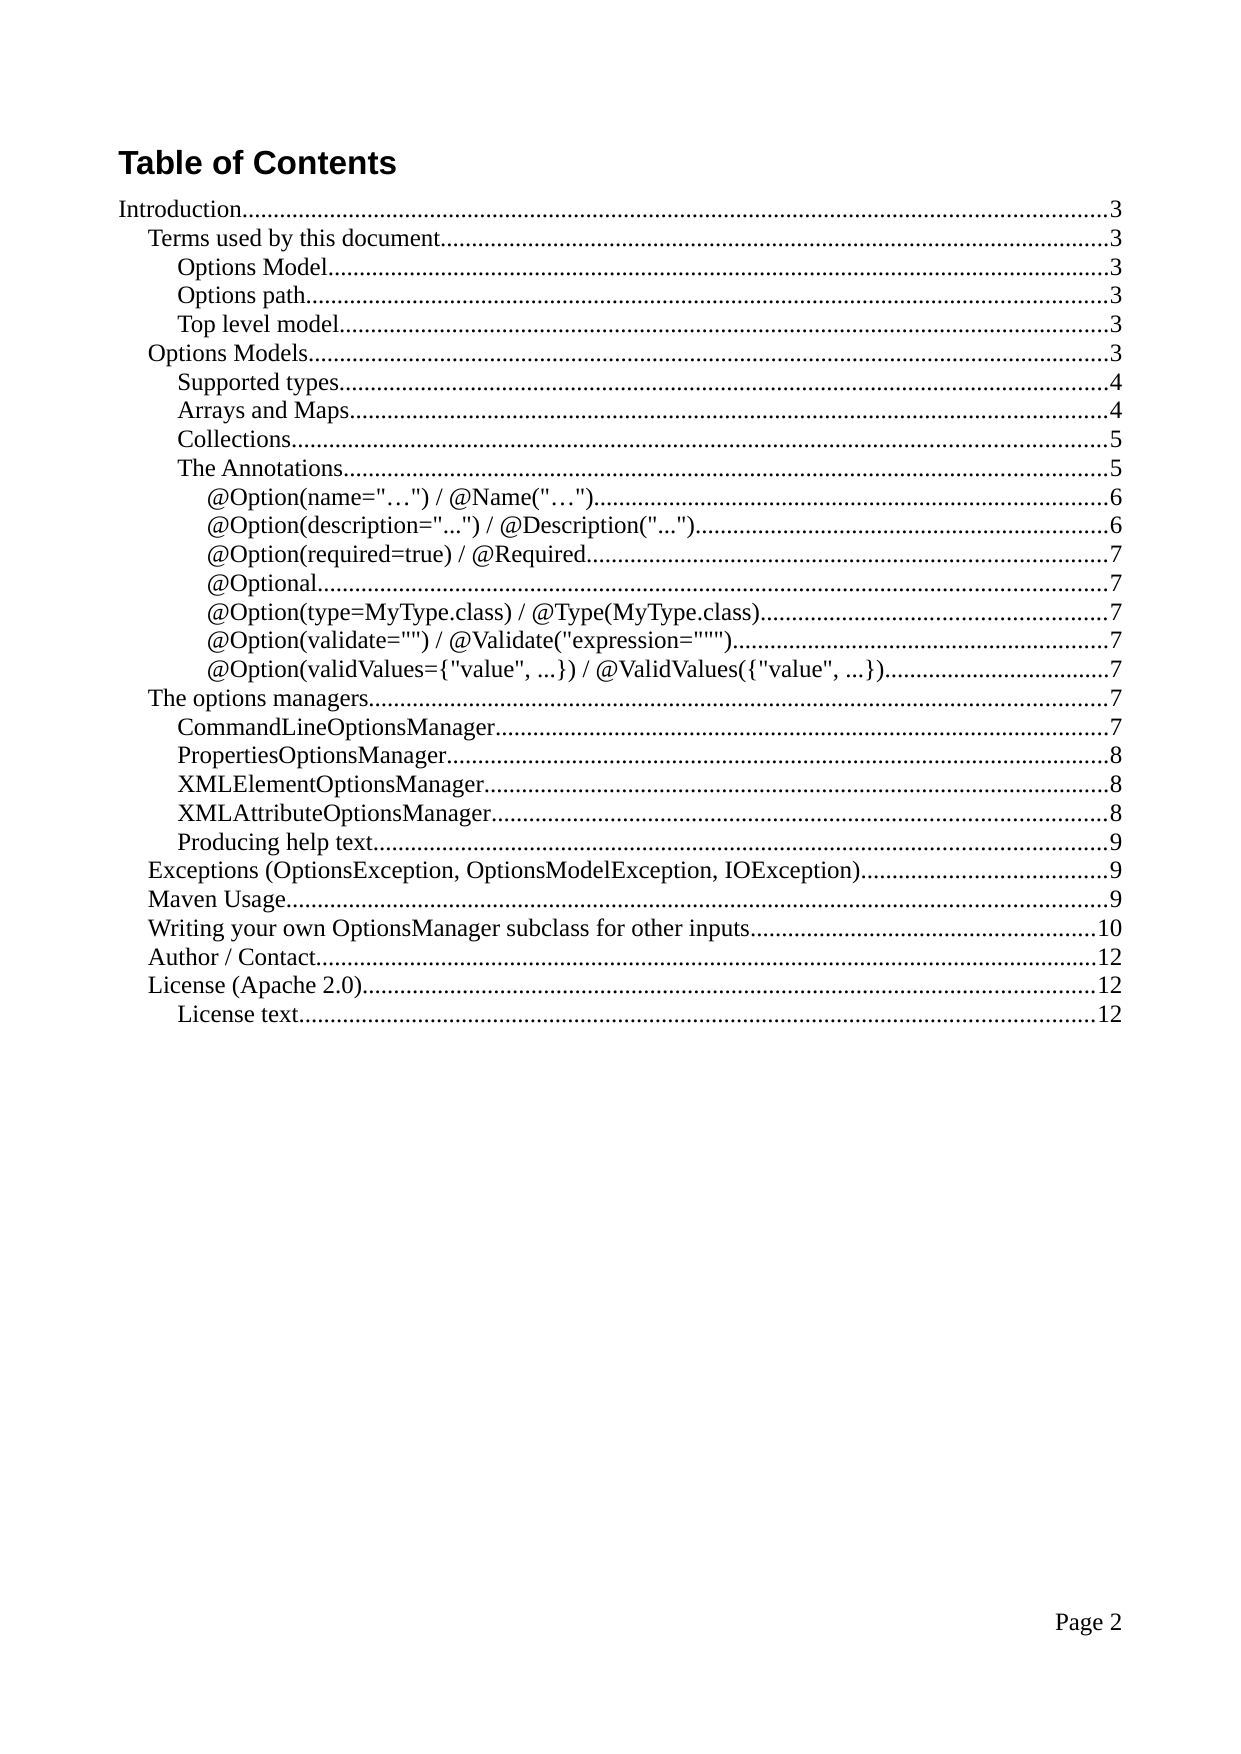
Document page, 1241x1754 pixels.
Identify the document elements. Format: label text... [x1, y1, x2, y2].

text @Option(validate="") / @Validate("expression=""") 7 [207, 625, 1122, 654]
text @Option(type=MyType.class) / @Type(MyType.class) 7 [207, 597, 1122, 625]
text CommandLineOptionsManager 7 [177, 712, 1122, 740]
text Collections 5 [177, 424, 1122, 453]
text Author / Contact 12 [148, 942, 1122, 970]
text @Option(description="...") / @Description("...") 6 [207, 510, 1122, 539]
text Arrays and Maps 4 [177, 395, 1122, 424]
text @Option(required=true) / @Required 7 [207, 539, 1122, 568]
text License (Apache 2.0) 12 [148, 970, 1122, 999]
text XMLElementOptionsManager 8 [177, 769, 1122, 798]
text Terms used by this document 3 [148, 223, 1122, 252]
text The Annotations 5 [177, 453, 1122, 482]
subtitle Table of Contents [118, 143, 1122, 182]
text License text 12 [177, 999, 1122, 1028]
text XMLAttributeOptionsManager 8 [177, 798, 1122, 827]
text Exceptions (OptionsException, OptionsModelException, IOException) 9 [148, 855, 1122, 884]
text @Optional 7 [207, 568, 1122, 597]
text Options Model 3 [177, 252, 1122, 280]
text The options managers 7 [148, 683, 1122, 712]
text Supported types 4 [177, 367, 1122, 395]
text Maven Usage 9 [148, 884, 1122, 913]
text Writing your own OptionsManager subclass for other inputs 10 [148, 913, 1122, 942]
text Top level model 3 [177, 309, 1122, 338]
text Producing help text 9 [177, 827, 1122, 855]
text Options Models 3 [148, 338, 1122, 367]
text PropertiesOptionsManager 8 [177, 740, 1122, 769]
text Options path 3 [177, 280, 1122, 309]
text @Option(validValues={"value", ...}) / @ValidValues({"value", ...}) 7 [207, 654, 1122, 683]
text Introduction 3 [118, 194, 1122, 223]
text @Option(name="…") / @Name("…") 6 [207, 482, 1122, 510]
